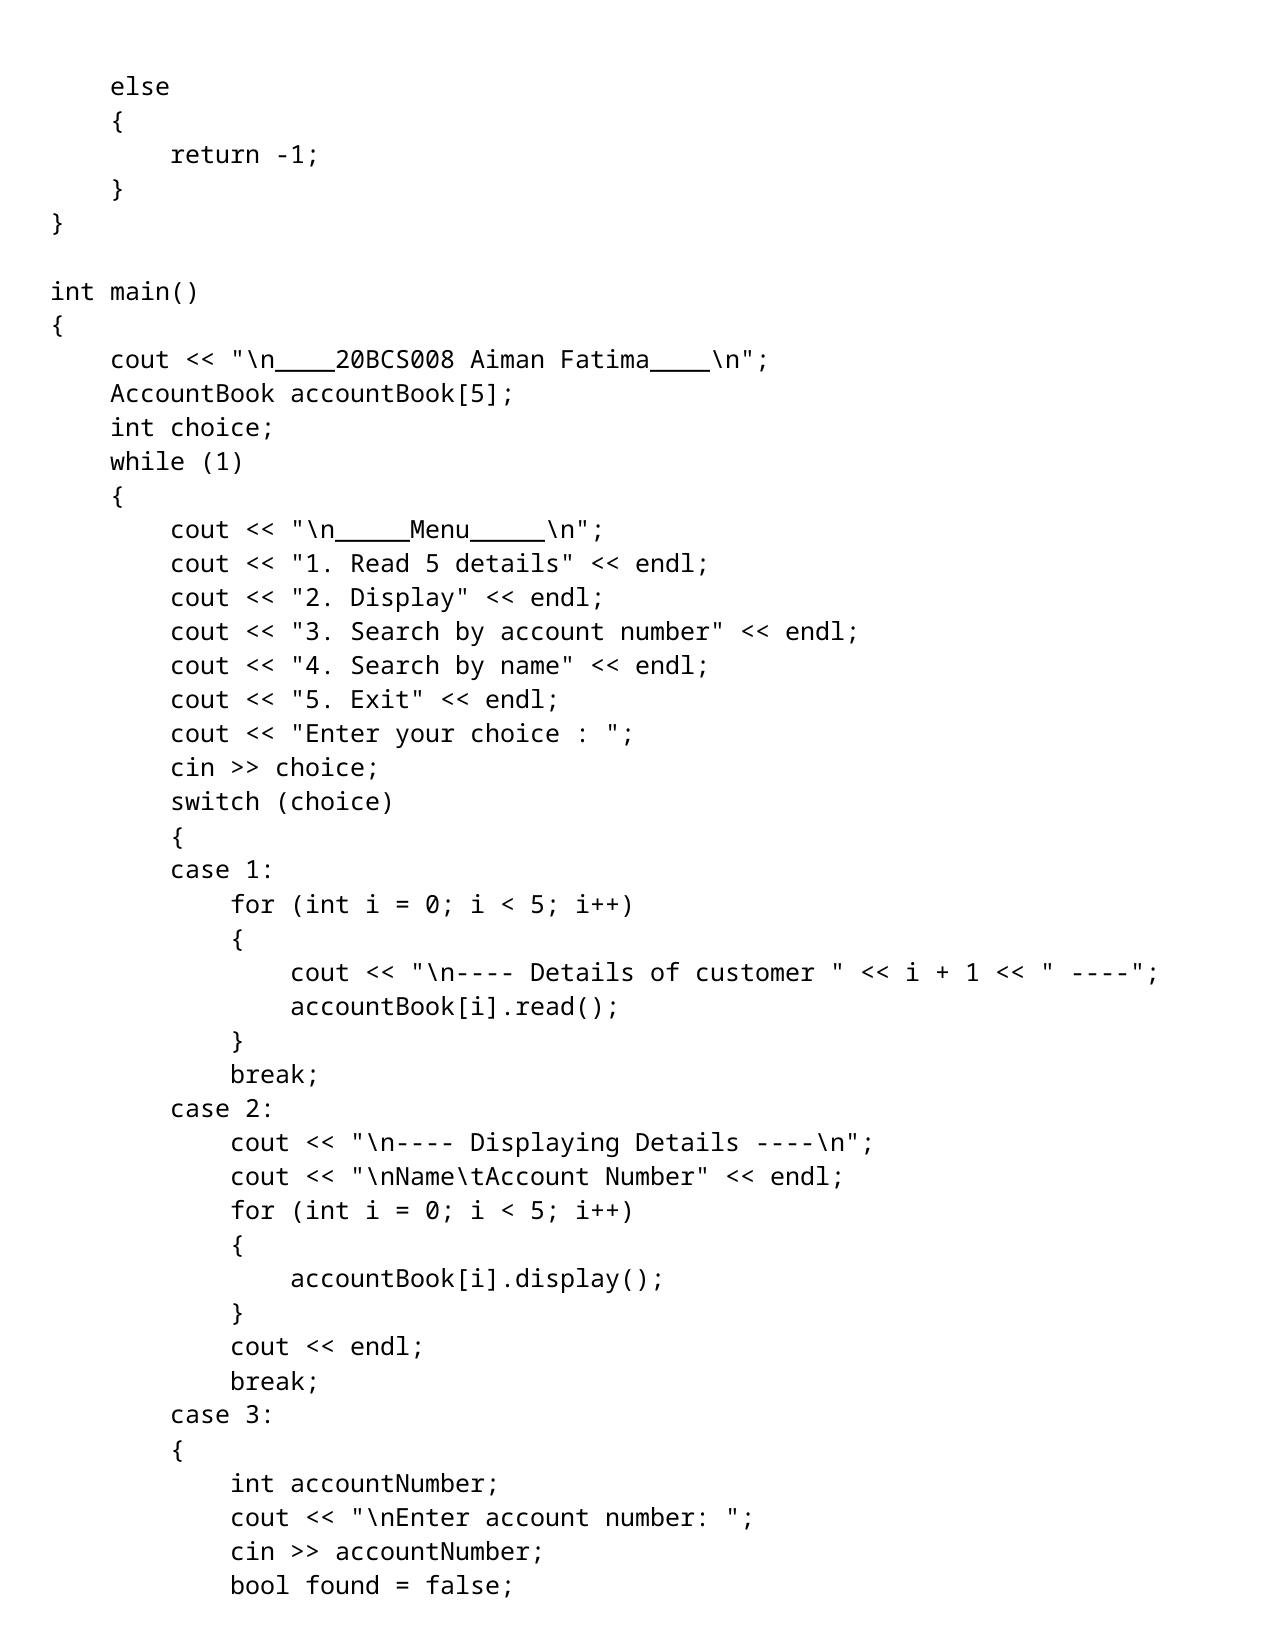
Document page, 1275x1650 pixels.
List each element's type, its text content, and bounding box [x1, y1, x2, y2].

text bool found = false; [50, 1567, 1225, 1602]
text cout << "\n---- Displaying Details ----\n"; [50, 1125, 1225, 1159]
text cin >> choice; [50, 750, 1225, 784]
text AccountBook accountBook[5]; [50, 375, 1225, 409]
text cout << "2. Display" << endl; [50, 580, 1225, 614]
text { [50, 1227, 1225, 1261]
text { [50, 1431, 1225, 1465]
text while (1) [50, 443, 1225, 477]
text } [50, 171, 1225, 205]
text accountBook[i].read(); [50, 988, 1225, 1022]
text case 2: [50, 1091, 1225, 1125]
text cout << "Enter your choice : "; [50, 716, 1225, 750]
text cin >> accountNumber; [50, 1533, 1225, 1567]
text } [50, 1295, 1225, 1329]
text case 3: [50, 1397, 1225, 1431]
text for (int i = 0; i < 5; i++) [50, 886, 1225, 920]
text accountBook[i].display(); [50, 1261, 1225, 1295]
text } [50, 1022, 1225, 1057]
text int accountNumber; [50, 1465, 1225, 1499]
text switch (choice) [50, 784, 1225, 818]
text break; [50, 1363, 1225, 1397]
text return -1; [50, 137, 1225, 171]
text cout << "4. Search by name" << endl; [50, 648, 1225, 682]
text cout << "\nEnter account number: "; [50, 1499, 1225, 1533]
text int choice; [50, 409, 1225, 443]
text cout << "5. Exit" << endl; [50, 682, 1225, 716]
text { [50, 818, 1225, 852]
text cout << "\n____20BCS008 Aiman Fatima____\n"; [50, 341, 1225, 375]
text cout << endl; [50, 1329, 1225, 1363]
text cout << "\n---- Details of customer " << i + 1 << " ----"; [50, 954, 1225, 988]
text { [50, 477, 1225, 512]
text { [50, 103, 1225, 137]
text for (int i = 0; i < 5; i++) [50, 1193, 1225, 1227]
text cout << "\n_____Menu_____\n"; [50, 512, 1225, 546]
text case 1: [50, 852, 1225, 886]
text int main() [50, 273, 1225, 307]
text { [50, 920, 1225, 954]
text cout << "\nName\tAccount Number" << endl; [50, 1159, 1225, 1193]
text { [50, 307, 1225, 341]
text cout << "3. Search by account number" << endl; [50, 614, 1225, 648]
text break; [50, 1057, 1225, 1091]
text else [50, 69, 1225, 103]
text } [50, 205, 1225, 239]
text cout << "1. Read 5 details" << endl; [50, 546, 1225, 580]
